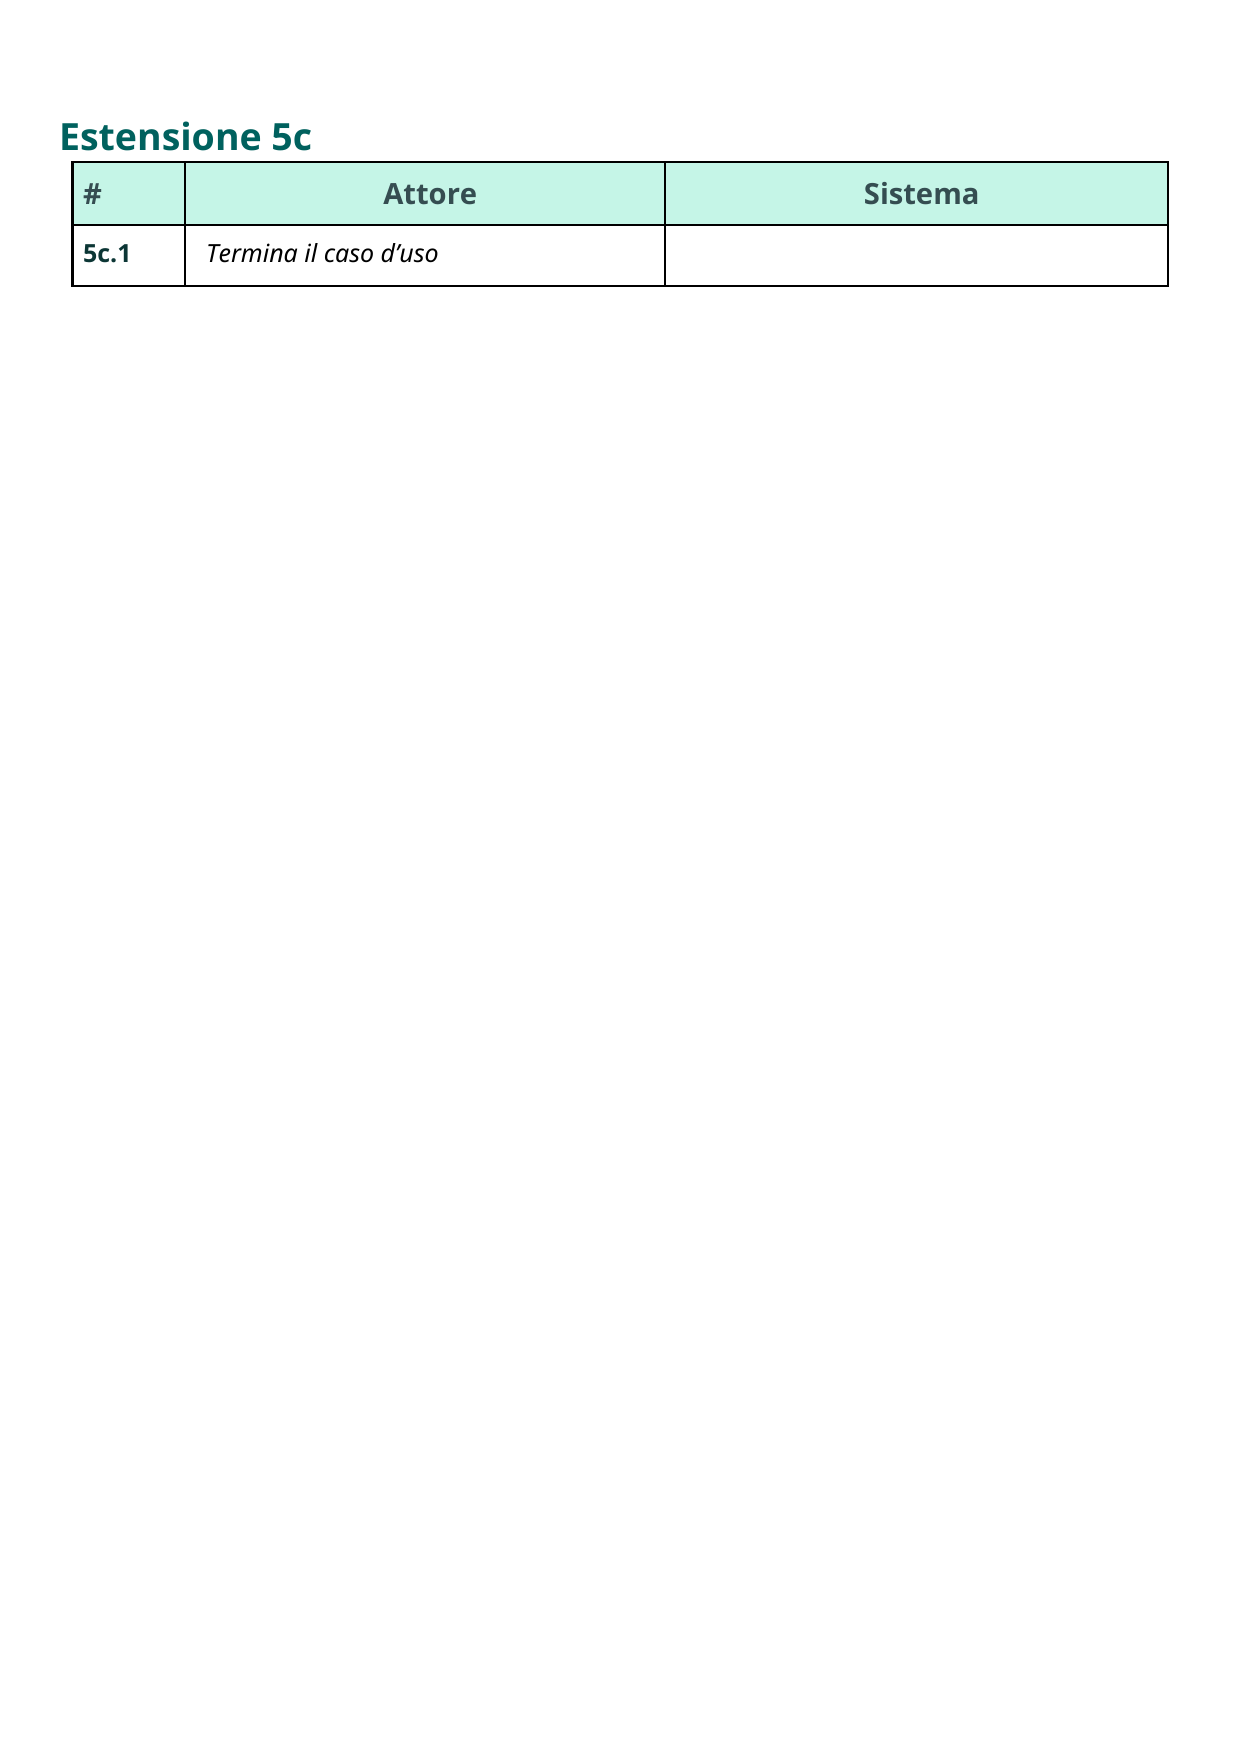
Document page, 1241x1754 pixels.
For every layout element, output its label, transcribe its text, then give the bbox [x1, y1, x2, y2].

subtitle Estensione 5c [59, 110, 1181, 161]
table_cell Termina il caso d’uso [186, 226, 664, 285]
table_header Attore [186, 163, 664, 224]
table_header Sistema [666, 163, 1167, 224]
table_cell [666, 226, 1167, 285]
table_header # [74, 163, 184, 224]
table_cell 5c.1 [74, 226, 184, 285]
